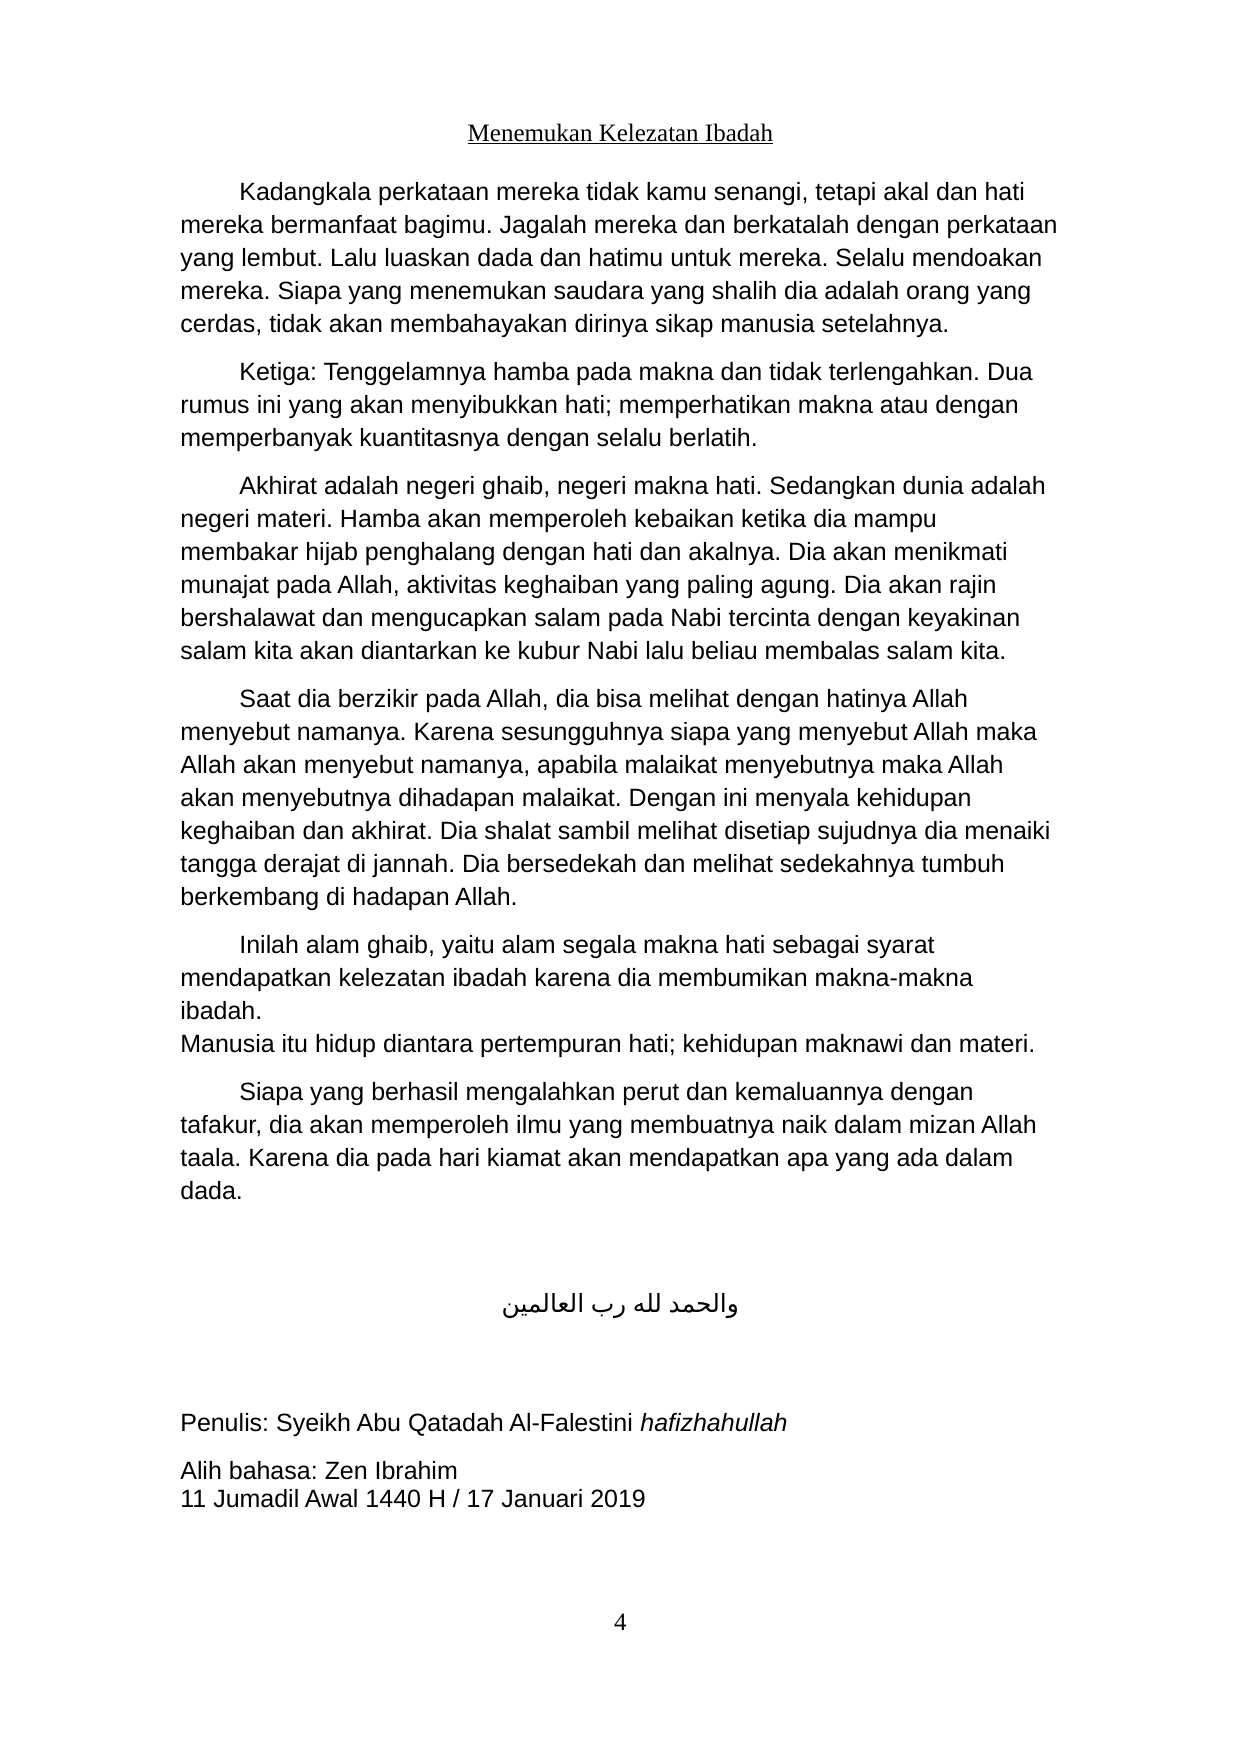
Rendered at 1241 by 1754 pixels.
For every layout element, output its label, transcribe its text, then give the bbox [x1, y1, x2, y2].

text Inilah alam ghaib, yaitu alam segala makna hati sebagai syarat mendapatkan kelezatan ibadah karena dia membumikan makna-makna ibadah. Manusia itu hidup diantara pertempuran hati; kehidupan maknawi dan materi. [180, 930, 1060, 1058]
text Akhirat adalah negeri ghaib, negeri makna hati. Sedangkan dunia adalah negeri materi. Hamba akan memperoleh kebaikan ketika dia mampu membakar hijab penghalang dengan hati dan akalnya. Dia akan menikmati munajat pada Allah, aktivitas keghaiban yang paling agung. Dia akan rajin bershalawat dan mengucapkan salam pada Nabi tercinta dengan keyakinan salam kita akan diantarkan ke kubur Nabi lalu beliau membalas salam kita. [180, 471, 1060, 665]
text 11 Jumadil Awal 1440 H / 17 Januari 2019 [180, 1484, 1060, 1513]
text Penulis: Syeikh Abu Qatadah Al-Falestini hafizhahullah [180, 1375, 1060, 1437]
text Saat dia berzikir pada Allah, dia bisa melihat dengan hatinya Allah menyebut namanya. Karena sesungguhnya siapa yang menyebut Allah maka Allah akan menyebut namanya, apabila malaikat menyebutnya maka Allah akan menyebutnya dihadapan malaikat. Dengan ini menyala kehidupan keghaiban dan akhirat. Dia shalat sambil melihat disetiap sujudnya dia menaiki tangga derajat di jannah. Dia bersedekah dan melihat sedekahnya tumbuh berkembang di hadapan Allah. [180, 684, 1060, 911]
text Ketiga: Tenggelamnya hamba pada makna dan tidak terlengahkan. Dua rumus ini yang akan menyibukkan hati; memperhatikan makna atau dengan memperbanyak kuantitasnya dengan selalu berlatih. [180, 357, 1060, 452]
text Siapa yang berhasil mengalahkan perut dan kemaluannya dengan tafakur, dia akan memperoleh ilmu yang membuatnya naik dalam mizan Allah taala. Karena dia pada hari kiamat akan mendapatkan apa yang ada dalam dada. [180, 1077, 1060, 1237]
text والحمد لله رب العالمين [180, 1257, 1060, 1356]
text Kadangkala perkataan mereka tidak kamu senangi, tetapi akal dan hati mereka bermanfaat bagimu. Jagalah mereka dan berkatalah dengan perkataan yang lembut. Lalu luaskan dada dan hatimu untuk mereka. Selalu mendoakan mereka. Siapa yang menemukan saudara yang shalih dia adalah orang yang cerdas, tidak akan membahayakan dirinya sikap manusia setelahnya. [180, 177, 1060, 338]
text Alih bahasa: Zen Ibrahim [180, 1456, 1060, 1484]
